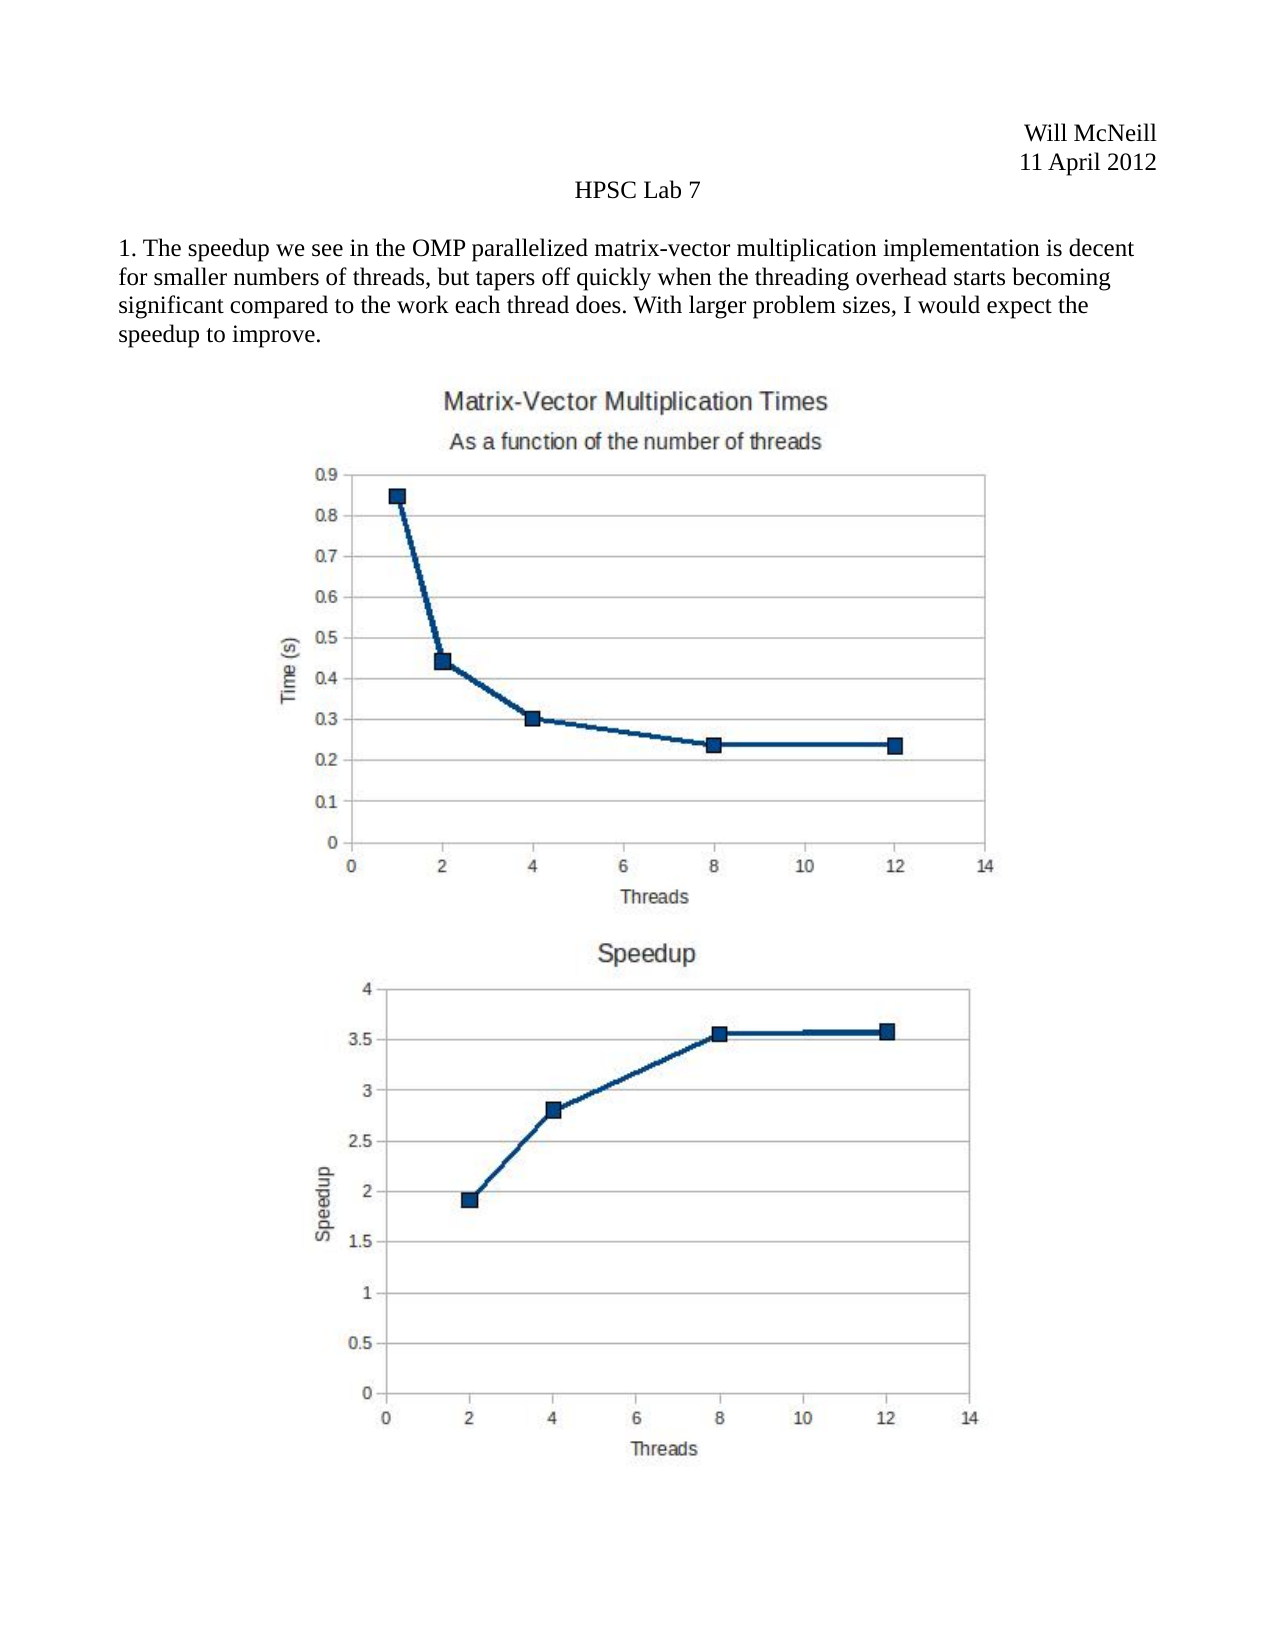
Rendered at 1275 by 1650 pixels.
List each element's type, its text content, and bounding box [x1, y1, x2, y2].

text HPSC Lab 7 [118, 176, 1157, 204]
text Will McNeill [118, 118, 1157, 147]
text 11 April 2012 [118, 147, 1157, 176]
picture [300, 928, 993, 1473]
picture [264, 376, 1011, 921]
text 1. The speedup we see in the OMP parallelized matrix-vector multiplication implementation is decent for smaller numbers of threads, but tapers off quickly when the threading overhead starts becoming significant compared to the work each thread does. With larger problem sizes, I would expect the speedup to improve. [118, 233, 1157, 348]
